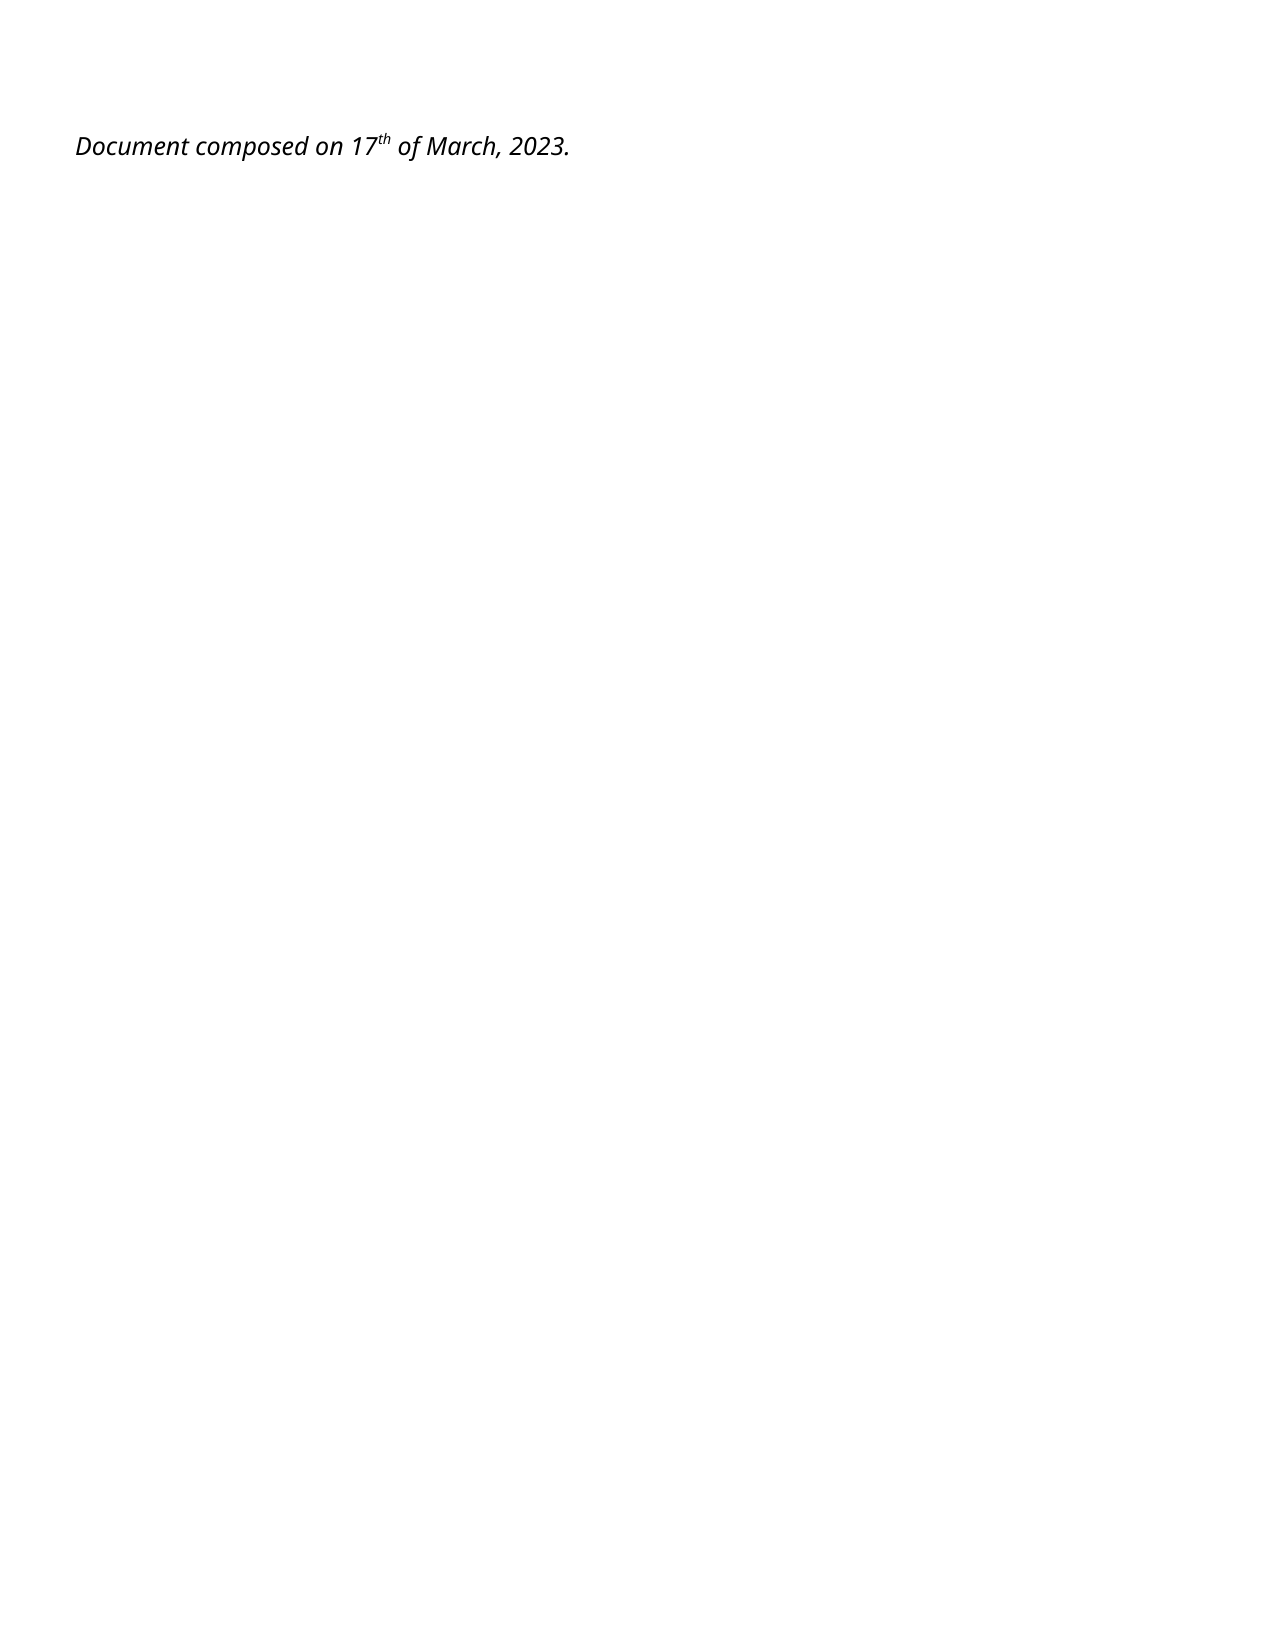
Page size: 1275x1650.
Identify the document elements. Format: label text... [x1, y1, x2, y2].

text Document composed on 17th of March, 2023. [75, 129, 1200, 163]
